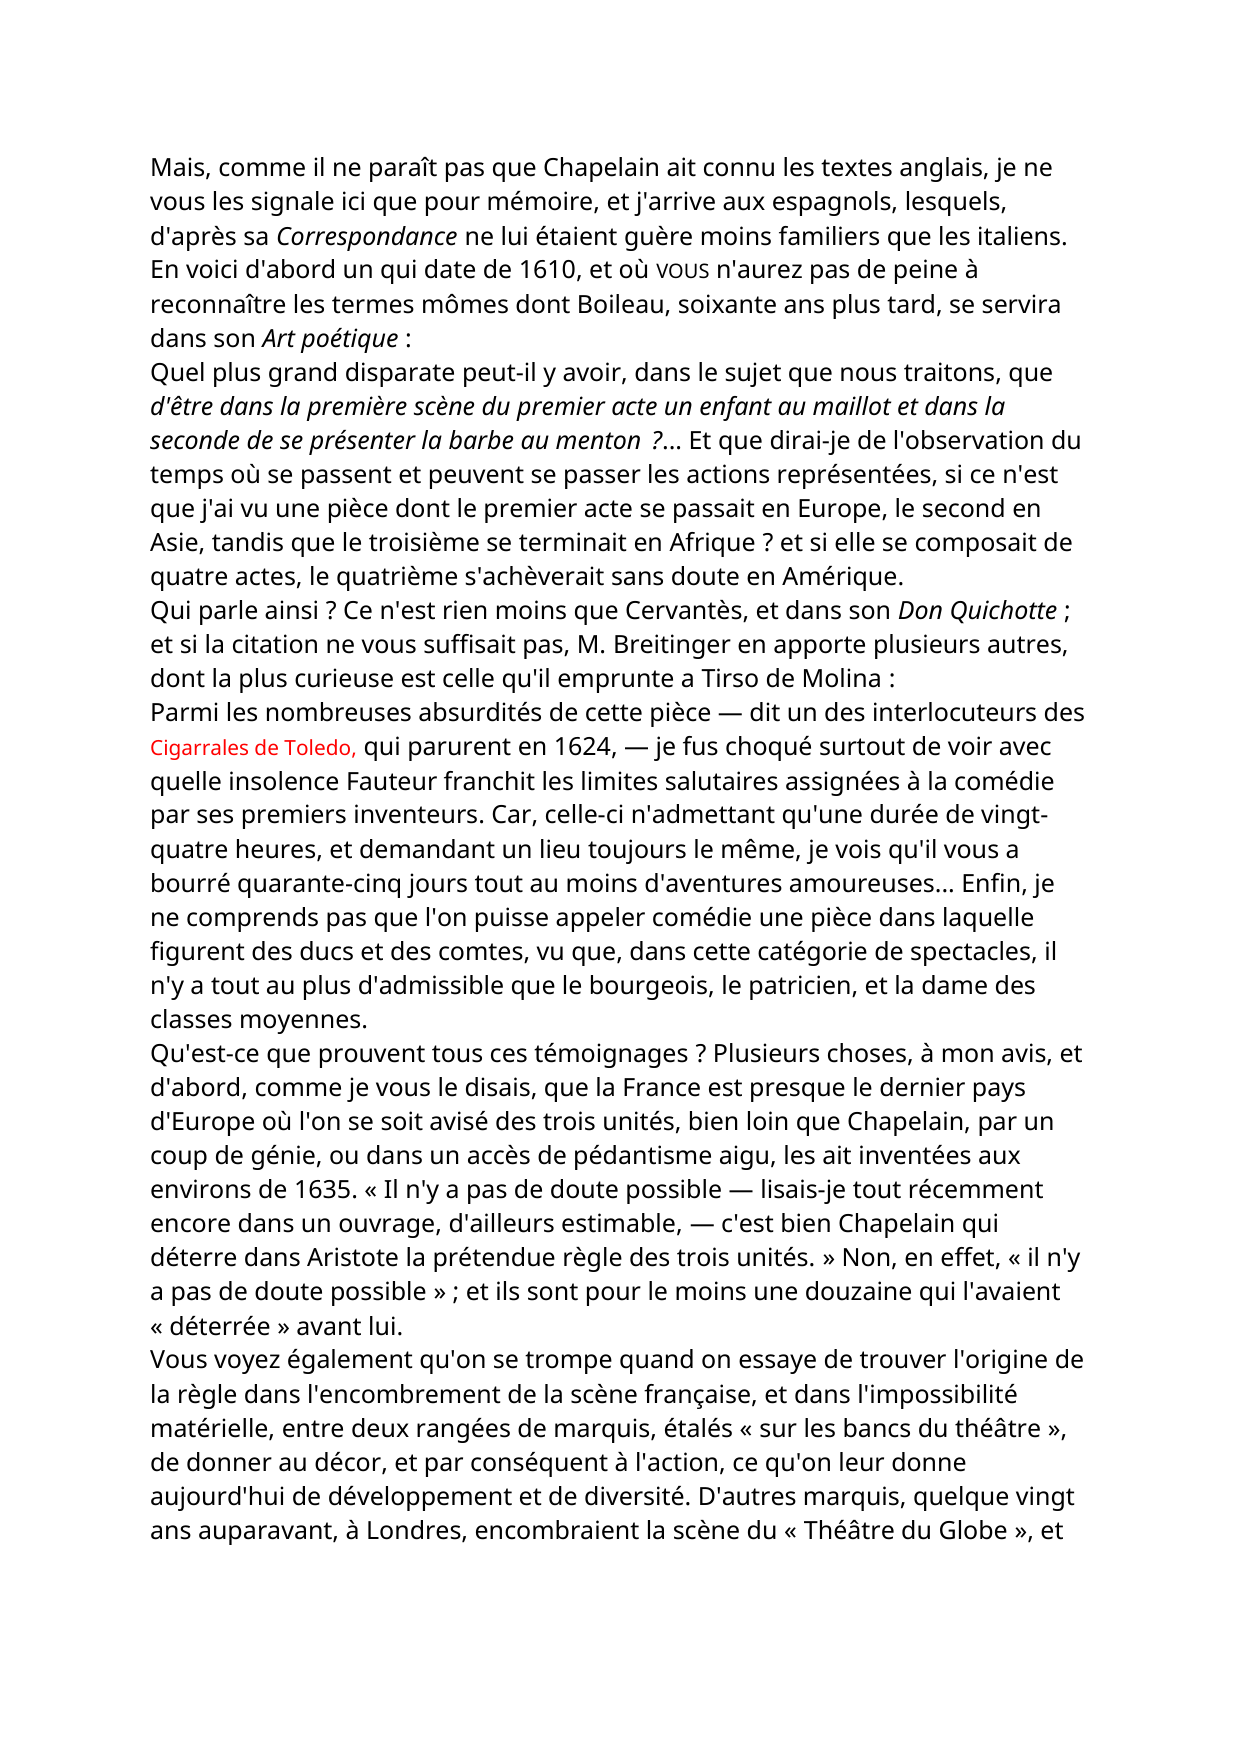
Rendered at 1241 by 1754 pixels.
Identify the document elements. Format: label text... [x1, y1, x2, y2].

text Mais, comme il ne paraît pas que Chapelain ait connu les textes anglais, je ne vous les signale ici que pour mémoire, et j'arrive aux espagnols, lesquels, d'après sa Correspondance ne lui étaient guère moins familiers que les italiens. [150, 150, 1091, 252]
text En voici d'abord un qui date de 1610, et où vous n'aurez pas de peine à reconnaître les termes mômes dont Boileau, soixante ans plus tard, se servira dans son Art poétique : [150, 252, 1091, 354]
text Qu'est-ce que prouvent tous ces témoignages ? Plusieurs choses, à mon avis, et d'abord, comme je vous le disais, que la France est presque le dernier pays d'Europe où l'on se soit avisé des trois unités, bien loin que Chapelain, par un coup de génie, ou dans un accès de pédantisme aigu, les ait inventées aux environs de 1635. « Il n'y a pas de doute possible — lisais-je tout récemment encore dans un ouvrage, d'ailleurs estimable, — c'est bien Chapelain qui déterre dans Aristote la prétendue règle des trois unités. » Non, en effet, « il n'y a pas de doute possible » ; et ils sont pour le moins une douzaine qui l'avaient « déterrée » avant lui. [150, 1036, 1091, 1342]
text Parmi les nombreuses absurdités de cette pièce — dit un des interlocuteurs des Cigarrales de Toledo, qui parurent en 1624, — je fus choqué surtout de voir avec quelle insolence Fauteur franchit les limites salutaires assignées à la comédie par ses premiers inventeurs. Car, celle-ci n'admettant qu'une durée de vingt-quatre heures, et demandant un lieu toujours le même, je vois qu'il vous a bourré quarante-cinq jours tout au moins d'aventures amoureuses... Enfin, je ne comprends pas que l'on puisse appeler comédie une pièce dans laquelle figurent des ducs et des comtes, vu que, dans cette catégorie de spectacles, il n'y a tout au plus d'admissible que le bourgeois, le patricien, et la dame des classes moyennes. [150, 695, 1091, 1036]
text Quel plus grand disparate peut-il y avoir, dans le sujet que nous traitons, que d'être dans la première scène du premier acte un enfant au maillot et dans la seconde de se présenter la barbe au menton ?... Et que dirai-je de l'observation du temps où se passent et peuvent se passer les actions représentées, si ce n'est que j'ai vu une pièce dont le premier acte se passait en Europe, le second en Asie, tandis que le troisième se terminait en Afrique ? et si elle se composait de quatre actes, le quatrième s'achèverait sans doute en Amérique. [150, 354, 1091, 593]
text Vous voyez également qu'on se trompe quand on essaye de trouver l'origine de la règle dans l'encombrement de la scène française, et dans l'impossibilité matérielle, entre deux rangées de marquis, étalés « sur les bancs du théâtre », de donner au décor, et par conséquent à l'action, ce qu'on leur donne aujourd'hui de développement et de diversité. D'autres marquis, quelque vingt ans auparavant, à Londres, encombraient la scène du « Théâtre du Globe », et [150, 1342, 1091, 1547]
text Qui parle ainsi ? Ce n'est rien moins que Cervantès, et dans son Don Quichotte ; et si la citation ne vous suffisait pas, M. Breitinger en apporte plusieurs autres, dont la plus curieuse est celle qu'il emprunte a Tirso de Molina : [150, 593, 1091, 695]
